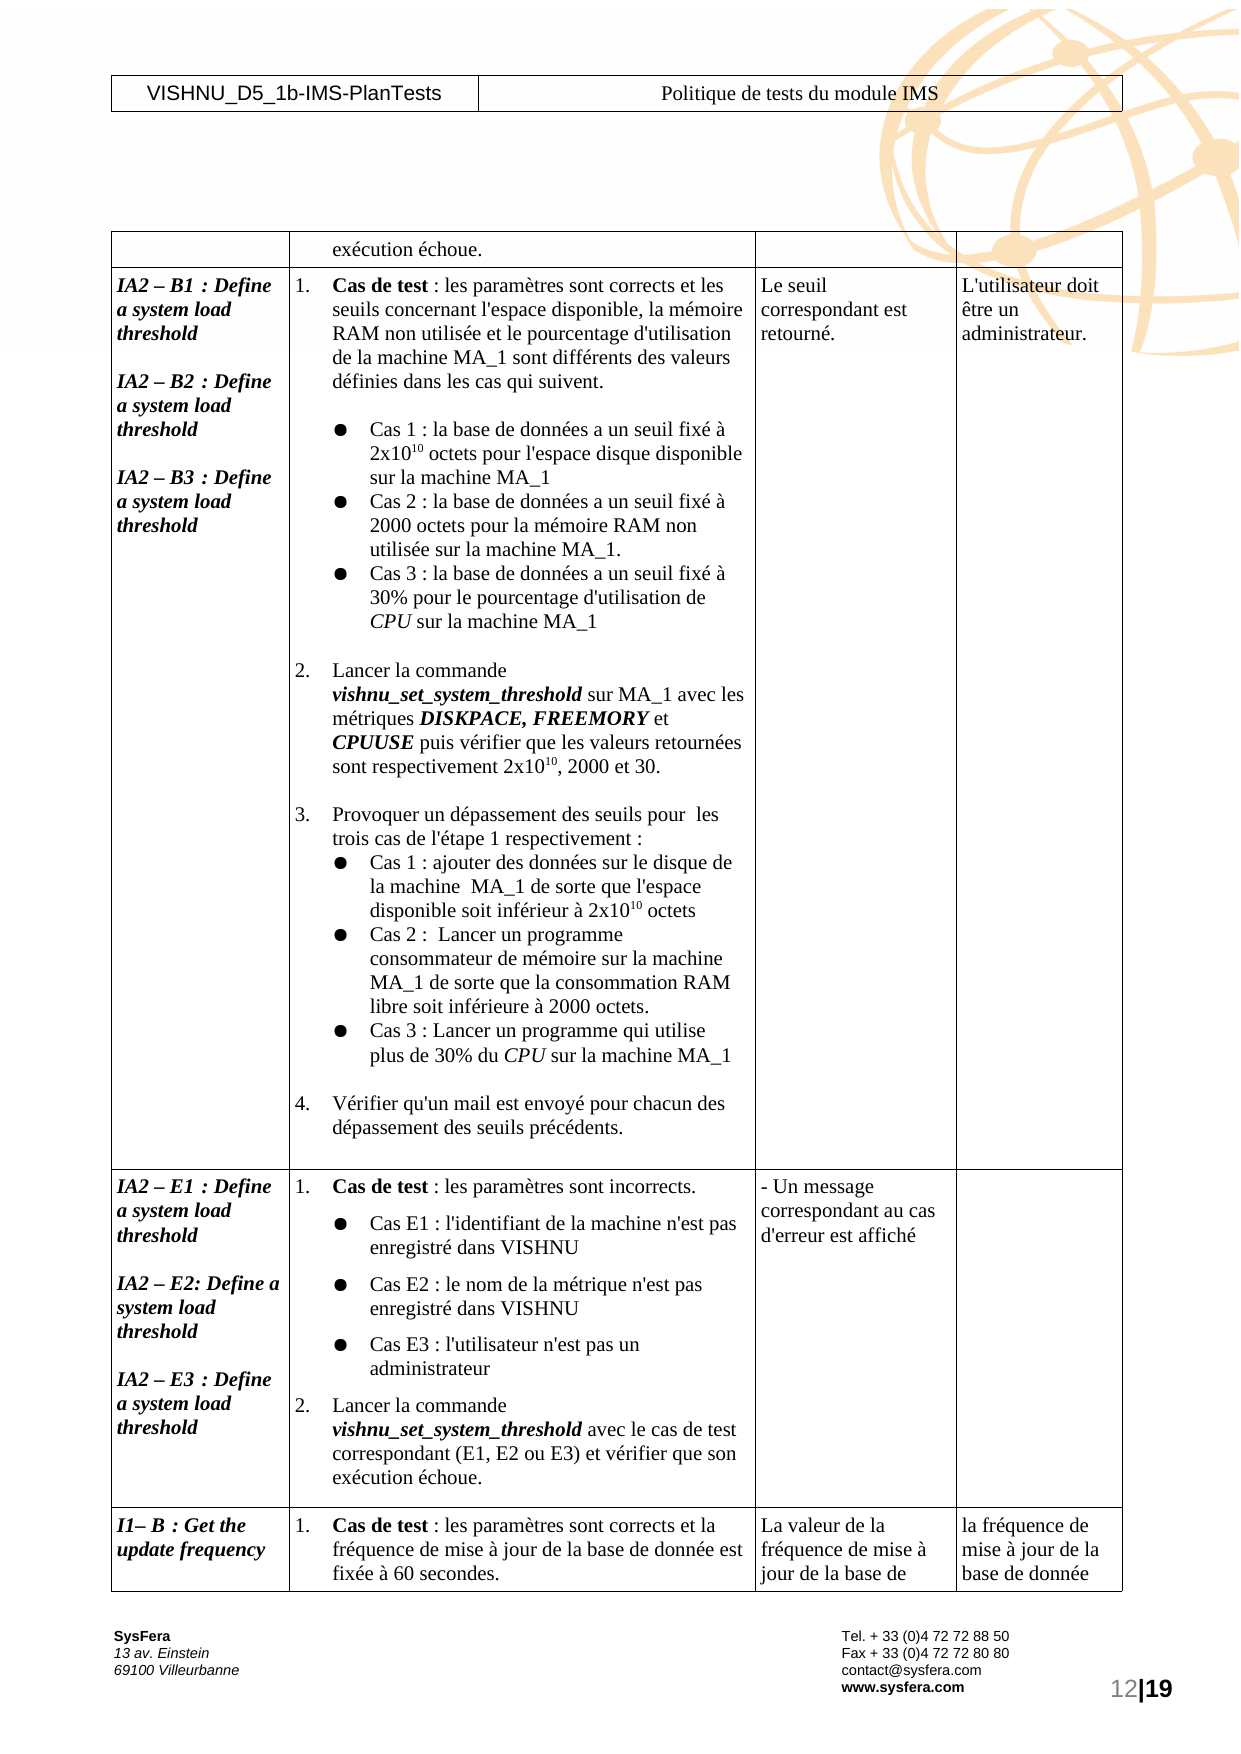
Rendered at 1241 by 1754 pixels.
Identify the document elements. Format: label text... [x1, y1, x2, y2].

table_cell L'utilisateur doit être un administrateur. [957, 357, 1122, 1168]
picture [1, 9, 1239, 356]
picture [112, 268, 289, 356]
picture [290, 268, 755, 356]
table_cell Cas de test : les paramètres sont corrects et les seuils concernant l'espace disponible, la mémoire RAM non utilisée et le pourcentage d'utilisation de la machine MA_1 sont différents des valeurs définies dans les cas qui suivent. Cas 1 : la base de données a un seuil fixé à 2x1010 octets pour l'espace disque disponible sur la machine MA_1 Cas 2 : la base de données a un seuil fixé à 2000 octets pour la mémoire RAM non utilisée sur la machine MA_1. Cas 3 : la base de données a un seuil fixé à 30% pour le pourcentage d'utilisation de CPU sur la machine MA_1 Lancer la commande vishnu_set_system_threshold sur MA_1 avec les métriques DISKPACE, FREEMORY et CPUUSE puis vérifier que les valeurs retournées sont respectivement 2x1010, 2000 et 30. Provoquer un dépassement des seuils pour les trois cas de l'étape 1 respectivement : Cas 1 : ajouter des données sur le disque de la machine MA_1 de sorte que l'espace disponible soit inférieur à 2x1010 octets Cas 2 : Lancer un programme consommateur de mémoire sur la machine MA_1 de sorte que la consommation RAM libre soit inférieure à 2000 octets. Cas 3 : Lancer un programme qui utilise plus de 30% du CPU sur la machine MA_1 Vérifier qu'un mail est envoyé pour chacun des dépassement des seuils précédents. [290, 357, 755, 1168]
table_cell la fréquence de mise à jour de la base de donnée doit être au préalable enregistrée dans la base de données et fixée à 60 secondes. [957, 1508, 1122, 1591]
table_cell Cas de test : les paramètres sont incorrects. Cas E1 : l'identifiant de la machine n'est pas enregistré dans VISHNU Cas E2 : le nom de la métrique n'est pas enregistré dans VISHNU Cas E3 : l'utilisateur n'est pas un administrateur Lancer la commande vishnu_set_system_threshold avec le cas de test correspondant (E1, E2 ou E3) et vérifier que son exécution échoue. [290, 1170, 755, 1507]
picture [756, 268, 956, 356]
picture [290, 232, 755, 267]
table_cell Cas de test : les paramètres sont corrects et la fréquence de mise à jour de la base de donnée est fixée à 60 secondes. Lancer la commande vishnu_get_update_frequency et vérifier que la valeur retournée est 60. [290, 1508, 755, 1591]
table_cell I1– B : Get the update frequency [112, 1508, 289, 1591]
table_cell Le seuil correspondant est retourné. [756, 357, 956, 1168]
picture [112, 232, 289, 267]
table_cell La valeur de la fréquence de mise à jour de la base de données est retournée. [756, 1508, 956, 1591]
table_cell - Un message correspondant au cas d'erreur est affiché [756, 1170, 956, 1507]
table_cell IA2 – E1 : Define a system load threshold IA2 – E2: Define a system load threshold IA2 – E3 : Define a system load threshold [112, 1170, 289, 1507]
table_cell [957, 1170, 1122, 1507]
picture [756, 232, 956, 267]
table_cell IA2 – B1 : Define a system load threshold IA2 – B2 : Define a system load threshold IA2 – B3 : Define a system load threshold [112, 357, 289, 1168]
picture [957, 232, 1122, 267]
picture [957, 268, 1122, 356]
